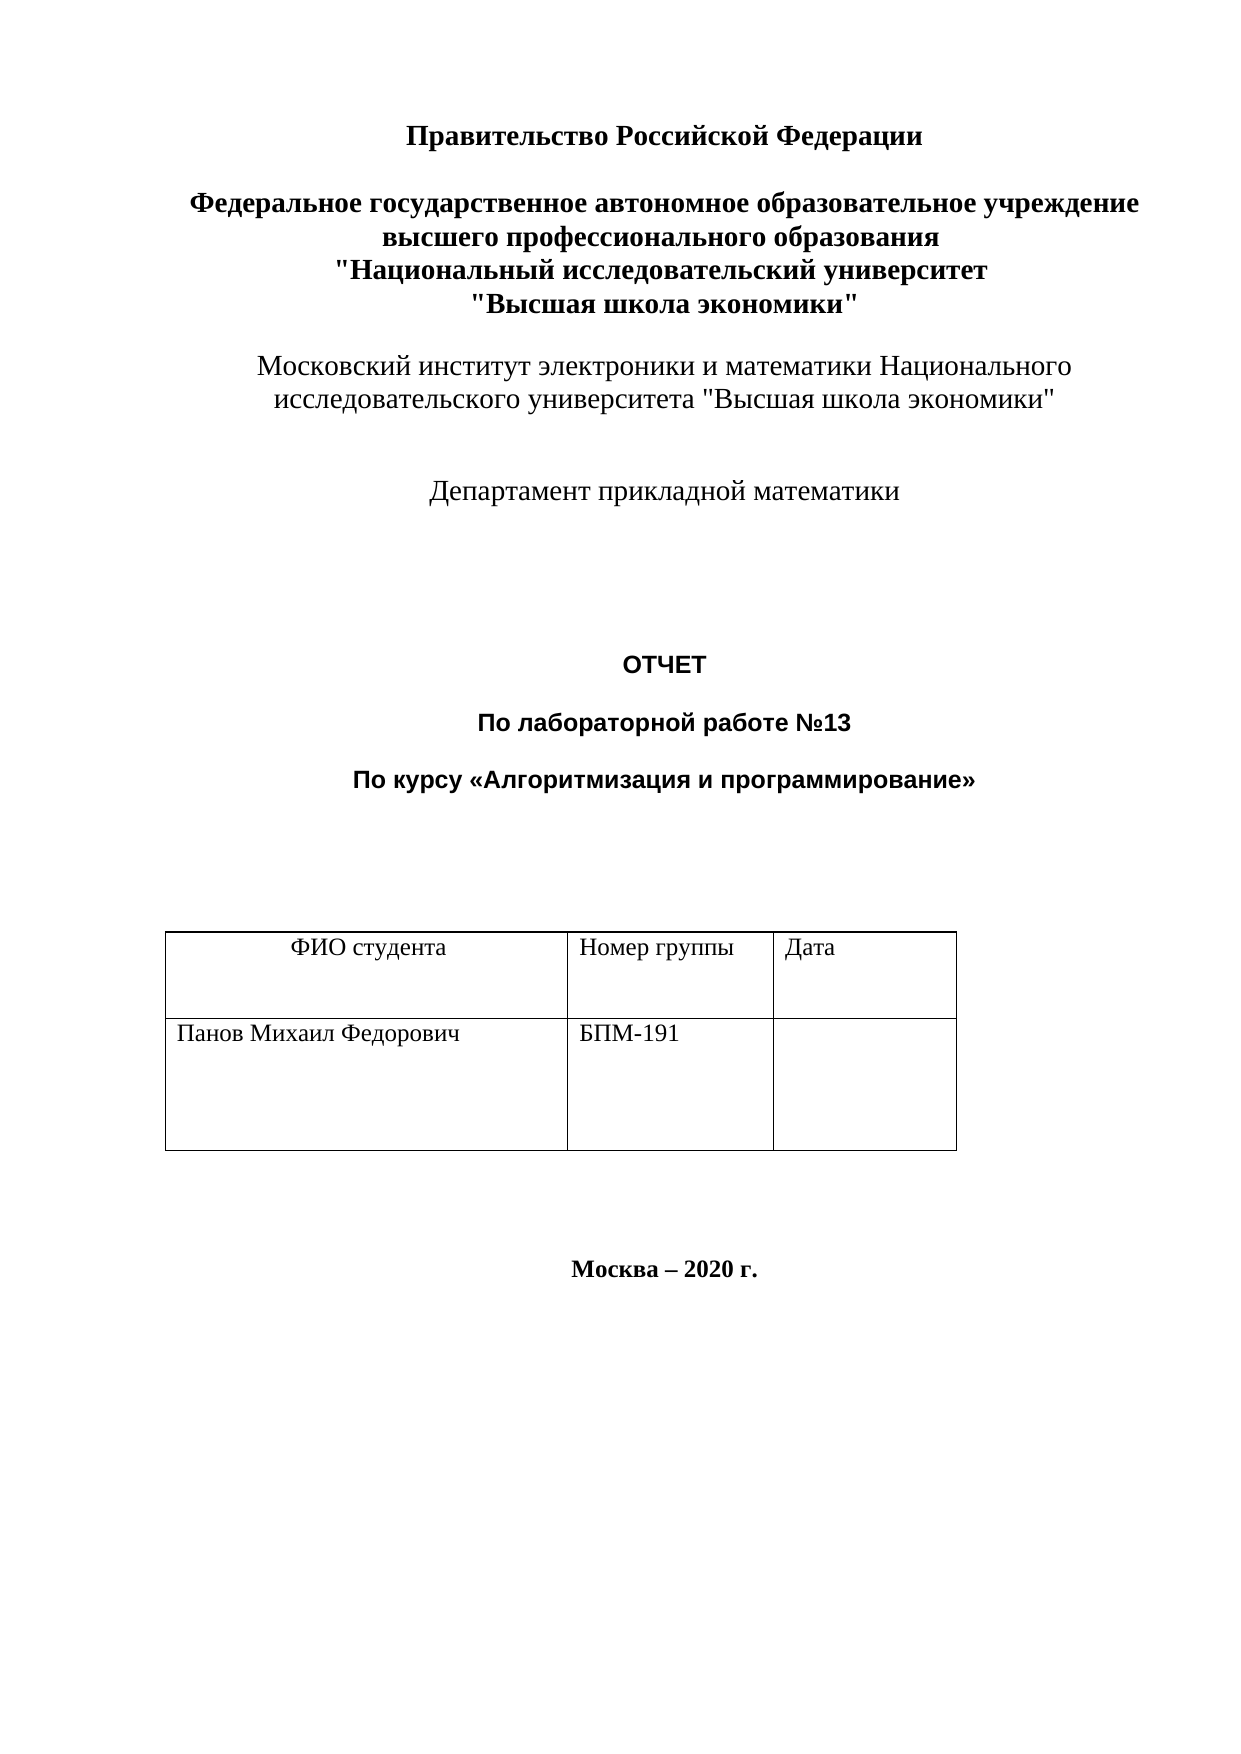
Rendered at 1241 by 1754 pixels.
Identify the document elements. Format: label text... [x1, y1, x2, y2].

text Департамент прикладной математики [177, 473, 1152, 506]
table_cell [774, 1120, 956, 1150]
text Правительство Российской Федерации [177, 118, 1152, 152]
table_header Дата [774, 933, 956, 1017]
text По лабораторной работе №13 [177, 707, 1152, 736]
table_header [179, 933, 279, 978]
text Московский институт электроники и математики Национального [177, 348, 1152, 382]
text Федеральное государственное автономное образовательное учреждение высшего профессионального образования "Национальный исследовательский университет "Высшая школа экономики" [177, 185, 1152, 319]
table_header ФИО студента [279, 933, 554, 978]
table_cell [774, 1061, 956, 1090]
text ОТЧЕТ [177, 650, 1152, 679]
table_cell Панов Михаил Федорович [166, 1019, 567, 1150]
table_cell [774, 1019, 956, 1061]
text Москва – 2020 г. [177, 1254, 1152, 1282]
table_cell [774, 1090, 956, 1120]
text исследовательского университета "Высшая школа экономики" [177, 382, 1152, 415]
text По курсу «Алгоритмизация и программирование» [177, 765, 1152, 794]
table_header Номер группы [568, 933, 773, 1017]
table_header [166, 933, 567, 1017]
table_cell БПМ-191 [568, 1019, 773, 1150]
